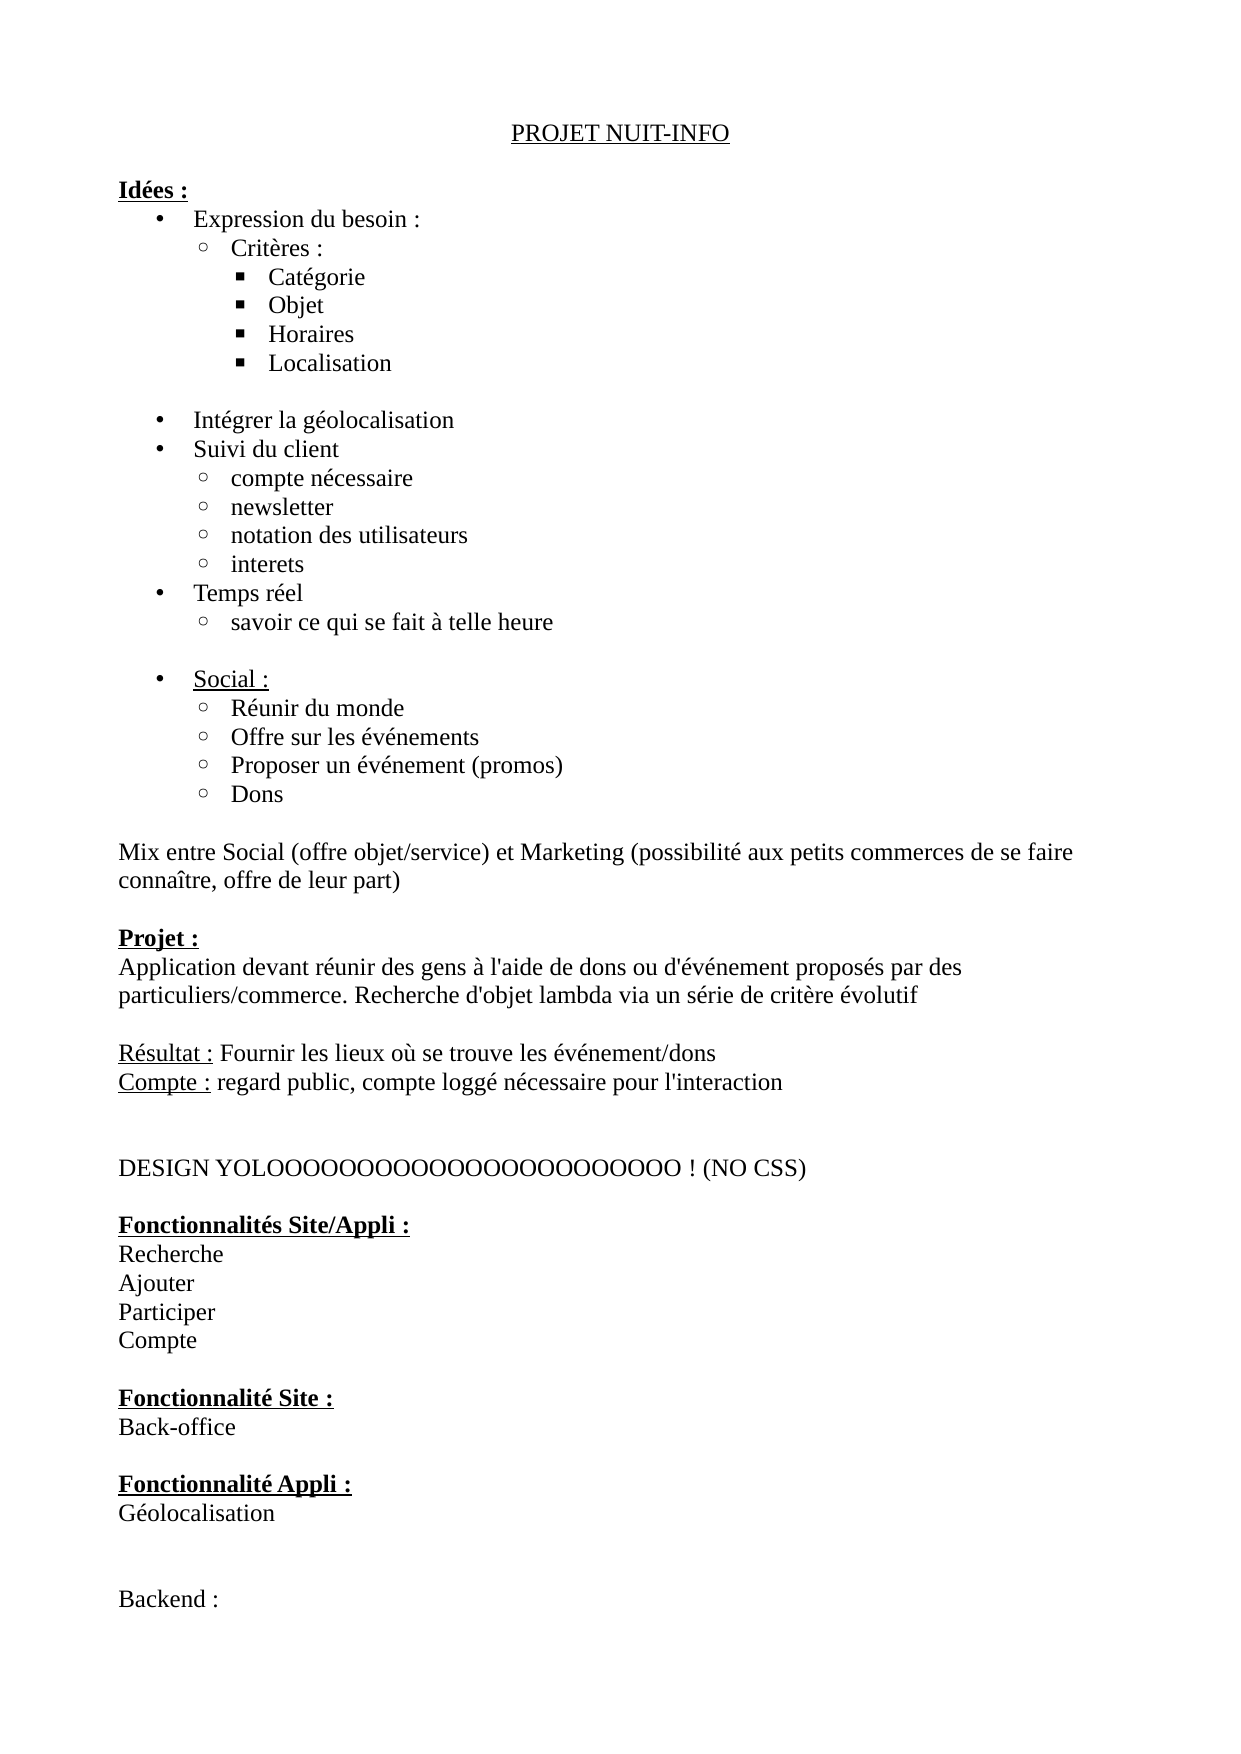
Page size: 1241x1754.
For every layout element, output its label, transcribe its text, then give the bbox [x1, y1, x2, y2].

list Temps réel [156, 578, 1122, 607]
list Catégorie [231, 262, 1122, 291]
text Fonctionnalité Site : [118, 1383, 1122, 1412]
text Fonctionnalités Site/Appli : [118, 1211, 1122, 1239]
list interets [193, 549, 1122, 578]
text Mix entre Social (offre objet/service) et Marketing (possibilité aux petits commerces de se faire connaître, offre de leur part) [118, 837, 1122, 894]
list Suivi du client [156, 434, 1122, 463]
list Réunir du monde [193, 693, 1122, 722]
text Application devant réunir des gens à l'aide de dons ou d'événement proposés par des particuliers/commerce. Recherche d'objet lambda via un série de critère évolutif [118, 952, 1122, 1009]
text Compte [118, 1326, 1122, 1354]
list Expression du besoin : [156, 204, 1122, 233]
list Horaires [231, 319, 1122, 348]
text Géolocalisation [118, 1498, 1122, 1527]
text Fonctionnalité Appli : [118, 1469, 1122, 1498]
list Dons [193, 779, 1122, 808]
list notation des utilisateurs [193, 521, 1122, 549]
text Recherche [118, 1239, 1122, 1268]
list savoir ce qui se fait à telle heure [193, 607, 1122, 636]
list newsletter [193, 492, 1122, 521]
list Critères : [193, 233, 1122, 262]
list Objet [231, 291, 1122, 319]
list compte nécessaire [193, 463, 1122, 492]
list Proposer un événement (promos) [193, 751, 1122, 779]
text Ajouter [118, 1268, 1122, 1297]
text PROJET NUIT-INFO [118, 118, 1122, 147]
list Offre sur les événements [193, 722, 1122, 751]
text Idées : [118, 176, 1122, 204]
text Back-office [118, 1412, 1122, 1441]
text Projet : [118, 923, 1122, 952]
text Résultat : Fournir les lieux où se trouve les événement/dons [118, 1038, 1122, 1067]
text Backend : [118, 1584, 1122, 1613]
list Social : [156, 664, 1122, 693]
text DESIGN YOLOOOOOOOOOOOOOOOOOOOOOOO ! (NO CSS) [118, 1153, 1122, 1182]
list Localisation [231, 348, 1122, 377]
list Intégrer la géolocalisation [156, 406, 1122, 434]
text Participer [118, 1297, 1122, 1326]
text Compte : regard public, compte loggé nécessaire pour l'interaction [118, 1067, 1122, 1096]
